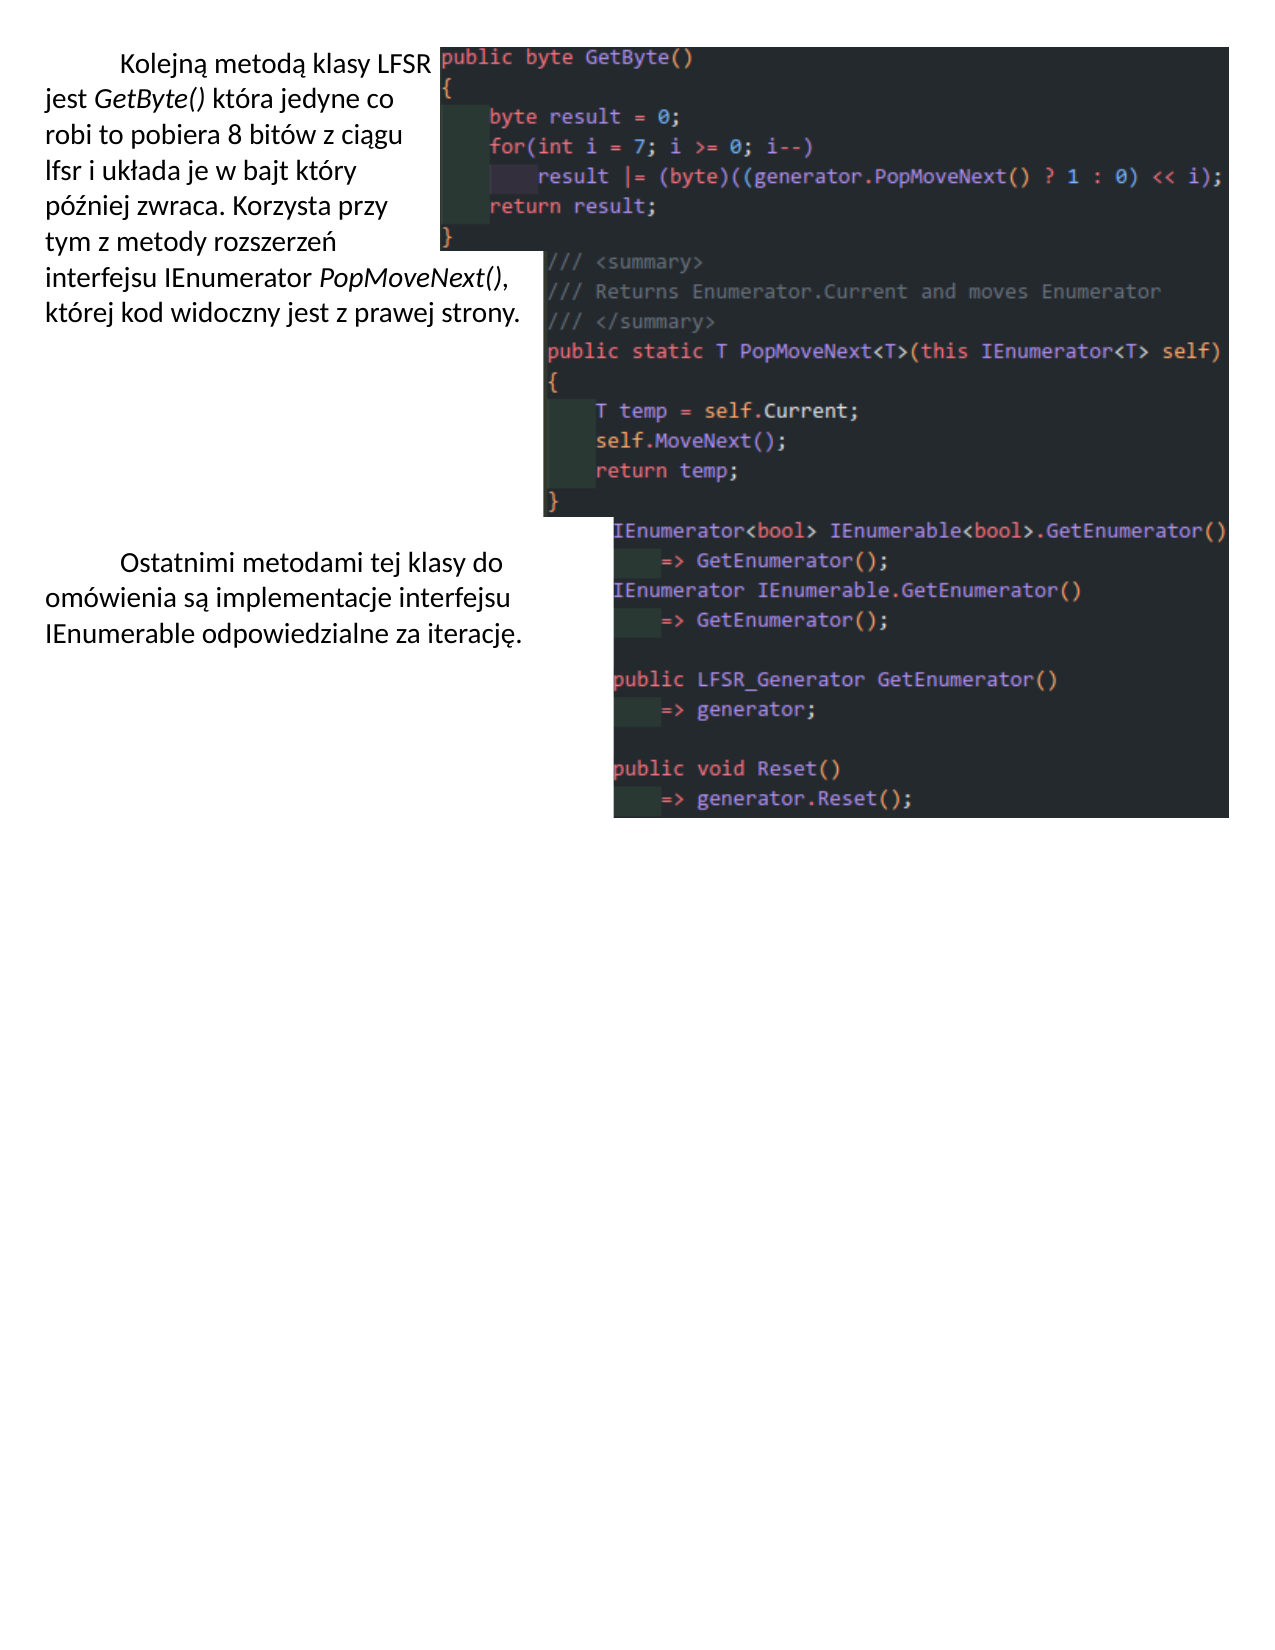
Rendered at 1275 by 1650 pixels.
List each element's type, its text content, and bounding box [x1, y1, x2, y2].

picture [440, 47, 1229, 818]
text Ostatnimi metodami tej klasy do omówienia są implementacje interfejsu IEnumerable odpowiedzialne za iterację. [45, 544, 613, 651]
text Kolejną metodą klasy LFSR jest GetByte() która jedyne co robi to pobiera 8 bitów z ciągu lfsr i układa je w bajt który później zwraca. Korzysta przy tym z metody rozszerzeń interfejsu IEnumerator PopMoveNext(), której kod widoczny jest z prawej strony. [45, 45, 1230, 330]
